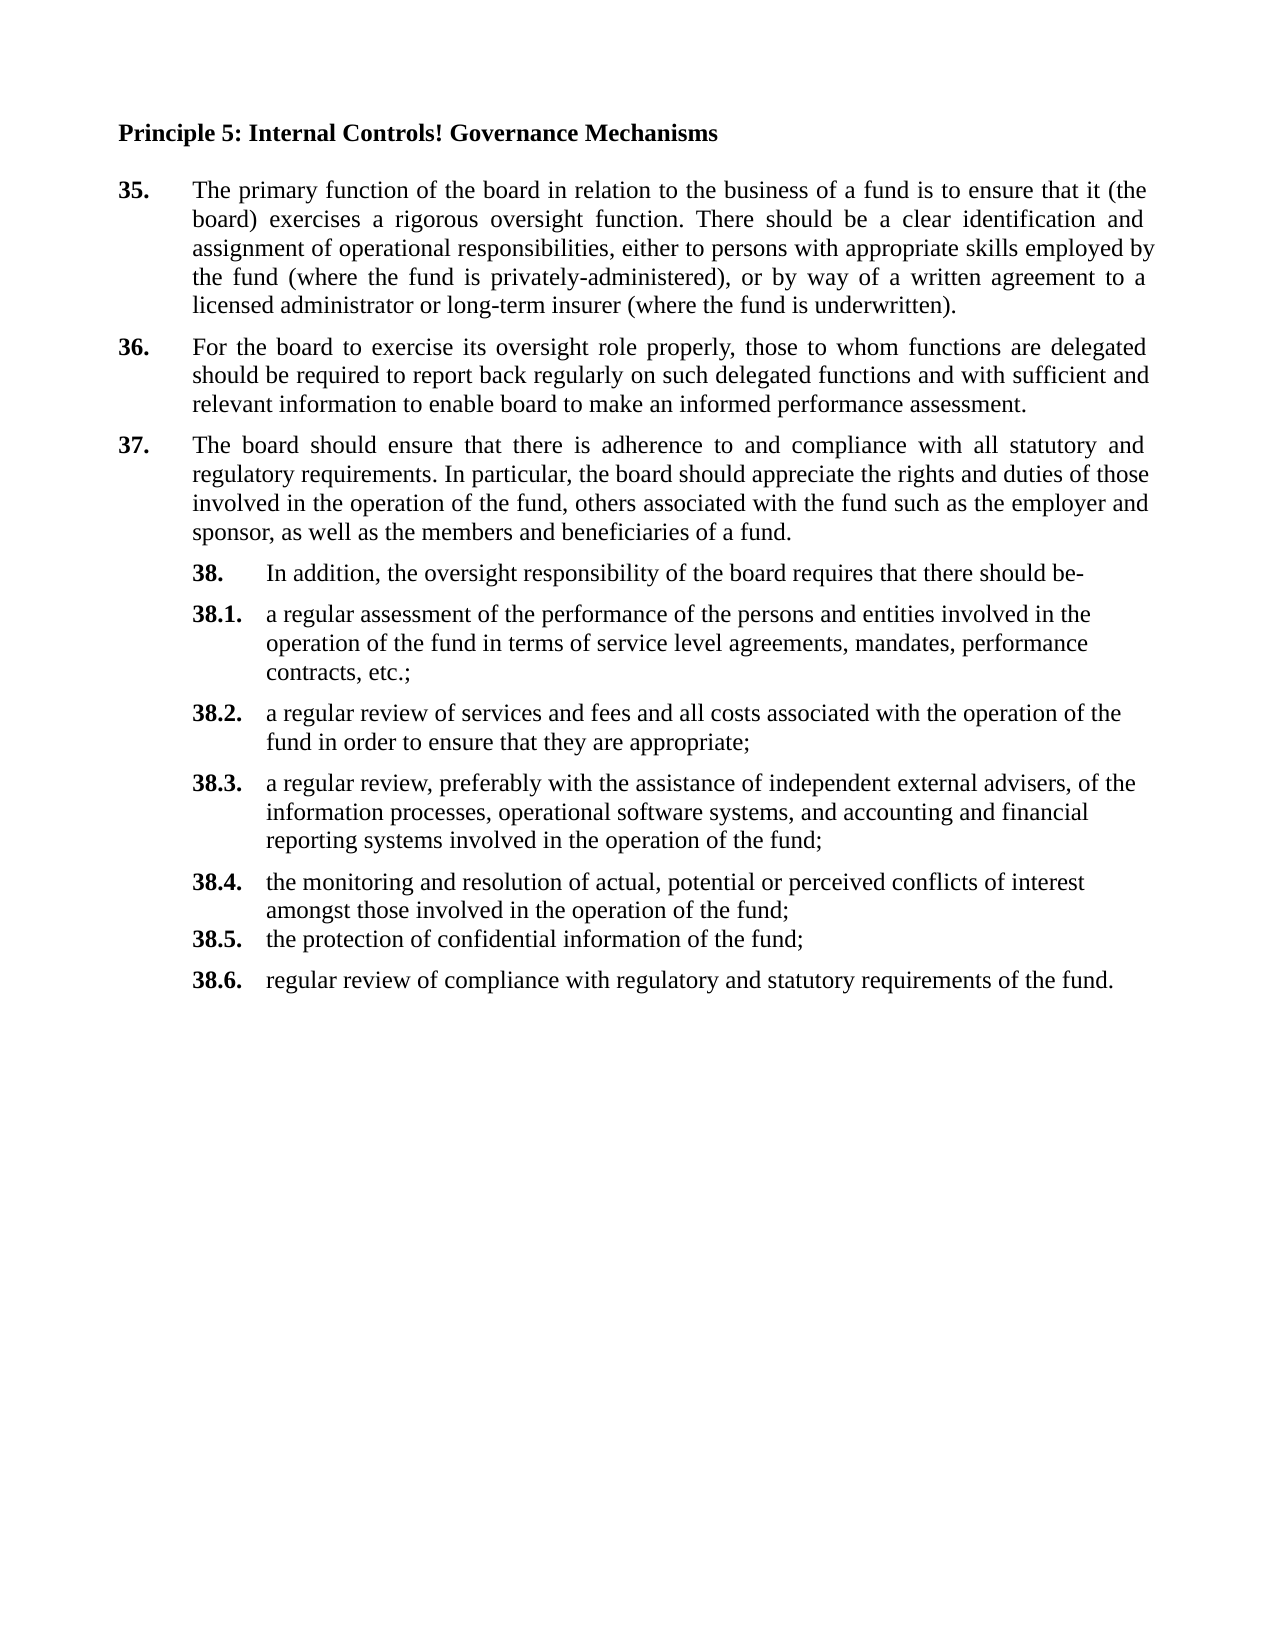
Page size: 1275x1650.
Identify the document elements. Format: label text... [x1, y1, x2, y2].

text 38.1. a regular assessment of the performance of the persons and entities involved in the operation of the fund in terms of service level agreements, mandates, performance contracts, etc.; [118, 599, 1157, 686]
text 38.3. a regular review, preferably with the assistance of independent external advisers, of the information processes, operational software systems, and accounting and financial reporting systems involved in the operation of the fund; [118, 768, 1157, 854]
text 38. In addition, the oversight responsibility of the board requires that there should be- [118, 558, 1157, 587]
text 37. The board should ensure that there is adherence to and compliance with all statutory and regulatory requirements. In particular, the board should appreciate the rights and duties of those involved in the operation of the fund, others associated with the fund such as the employer and sponsor, as well as the members and beneficiaries of a fund. [118, 431, 1157, 546]
text 36. For the board to exercise its oversight role properly, those to whom functions are delegated should be required to report back regularly on such delegated functions and with sufficient and relevant information to enable board to make an informed performance assessment. [118, 332, 1157, 418]
text 35. The primary function of the board in relation to the business of a fund is to ensure that it (the board) exercises a rigorous oversight function. There should be a clear identification and assignment of operational responsibilities, either to persons with appropriate skills employed by the fund (where the fund is privately-administered), or by way of a written agreement to a licensed administrator or long-term insurer (where the fund is underwritten). [118, 176, 1157, 319]
text 38.4. the monitoring and resolution of actual, potential or perceived conflicts of interest amongst those involved in the operation of the fund; [118, 867, 1157, 924]
text 38.6. regular review of compliance with regulatory and statutory requirements of the fund. [118, 966, 1157, 994]
text 38.2. a regular review of services and fees and all costs associated with the operation of the fund in order to ensure that they are appropriate; [118, 698, 1157, 756]
text Principle 5: Internal Controls! Governance Mechanisms [118, 118, 1157, 147]
text 38.5. the protection of confidential information of the fund; [118, 924, 1157, 953]
